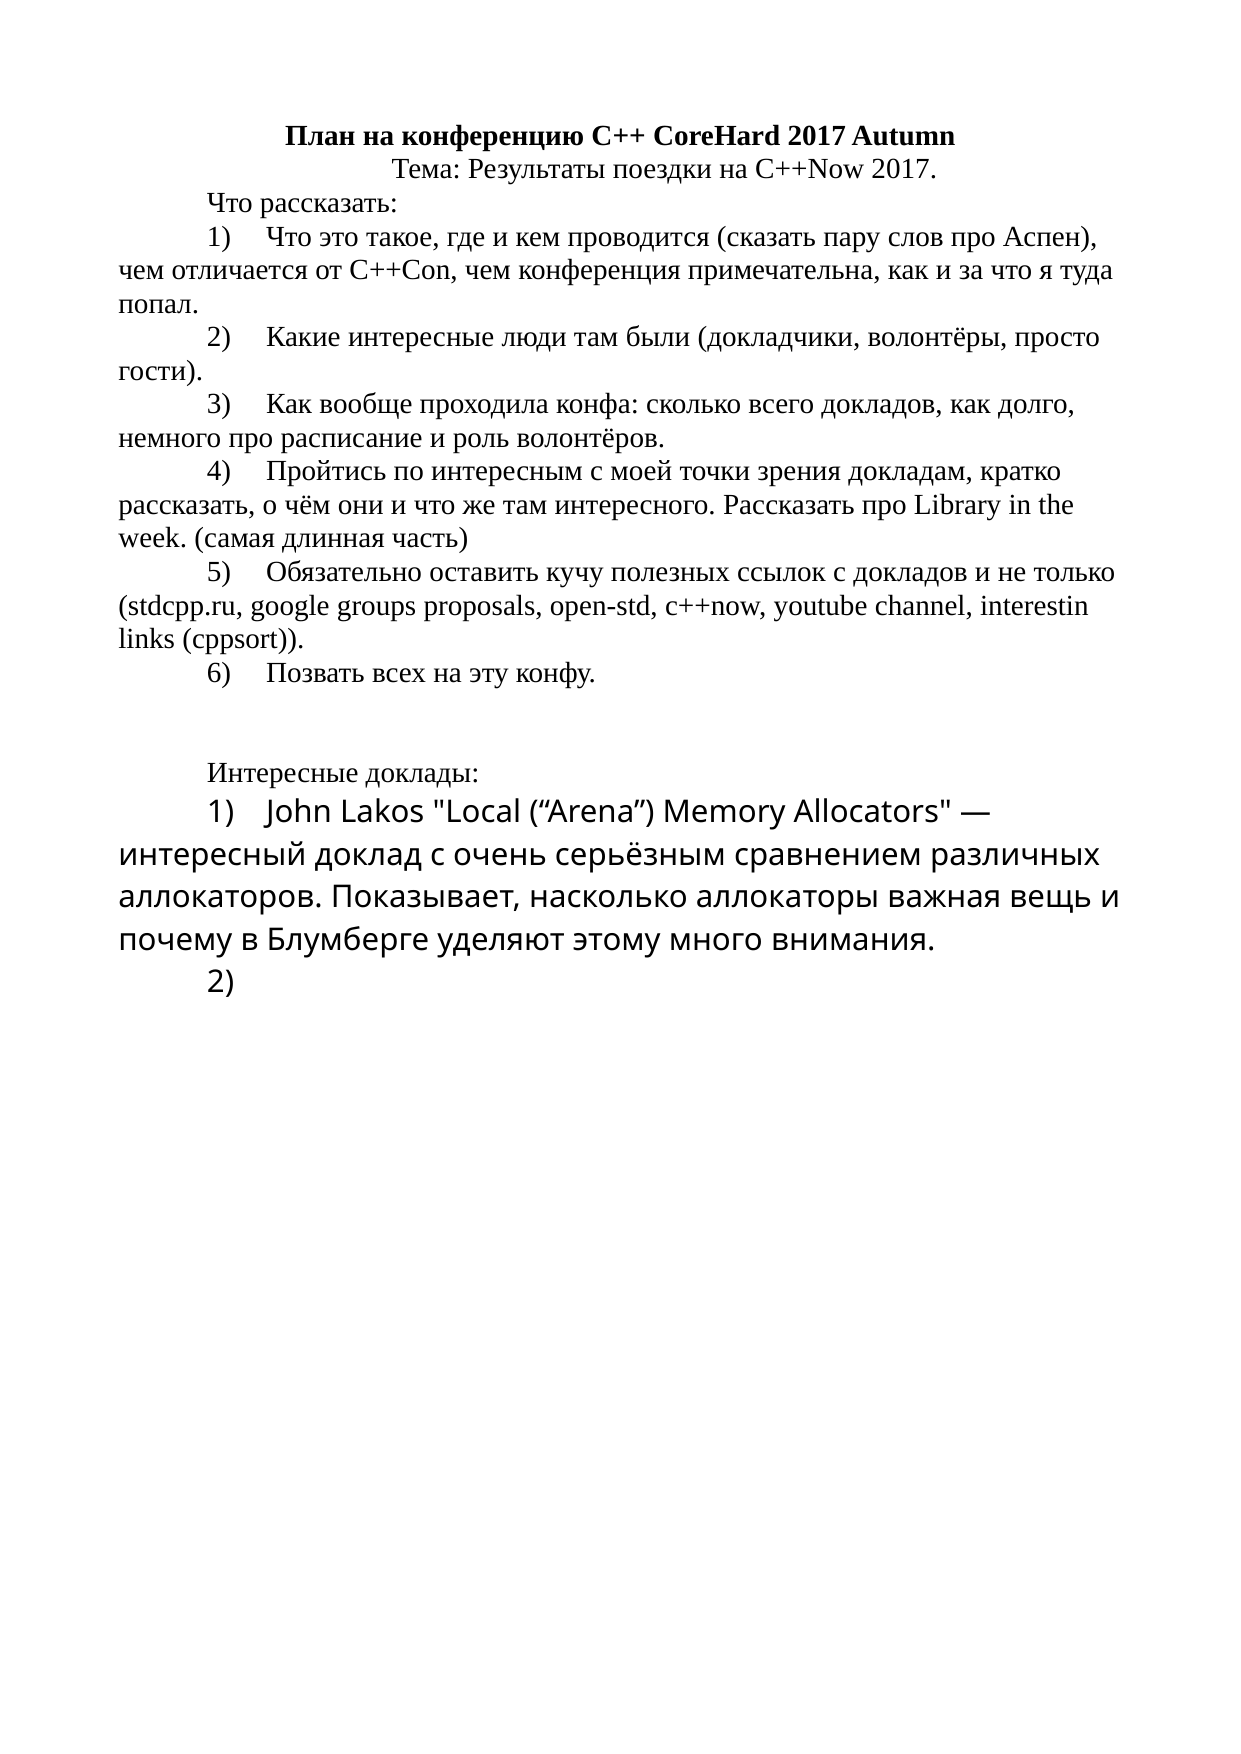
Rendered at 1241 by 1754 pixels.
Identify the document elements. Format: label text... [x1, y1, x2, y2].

list John Lakos "Local (“Arena”) Memory Allocators" — интересный доклад с очень серьёзным сравнением различных аллокаторов. Показывает, насколько аллокаторы важная вещь и почему в Блумберге уделяют этому много внимания. [118, 789, 1122, 959]
list Как вообще проходила конфа: сколько всего докладов, как долго, немного про расписание и роль волонтёров. [118, 386, 1122, 453]
list Что это такое, где и кем проводится (сказать пару слов про Аспен), чем отличается от C++Con, чем конференция примечательна, как и за что я туда попал. [118, 219, 1122, 319]
text Интересные доклады: [118, 755, 1122, 789]
list Какие интересные люди там были (докладчики, волонтёры, просто гости). [118, 319, 1122, 386]
text 4) Пройтись по интересным с моей точки зрения докладам, кратко рассказать, о чём они и что же там интересного. Рассказать про Library in the week. (самая длинная часть) [118, 453, 1122, 554]
text Тема: Результаты поездки на C++Now 2017. [118, 152, 1122, 185]
text Что рассказать: [118, 185, 1122, 219]
text 5) Обязательно оставить кучу полезных ссылок с докладов и не только (stdcpp.ru, google groups proposals, open-std, c++now, youtube channel, interestin links (cppsort)). [118, 554, 1122, 655]
text 6) Позвать всех на эту конфу. [118, 655, 1122, 688]
text План на конференцию С++ CoreHard 2017 Autumn [118, 118, 1122, 152]
